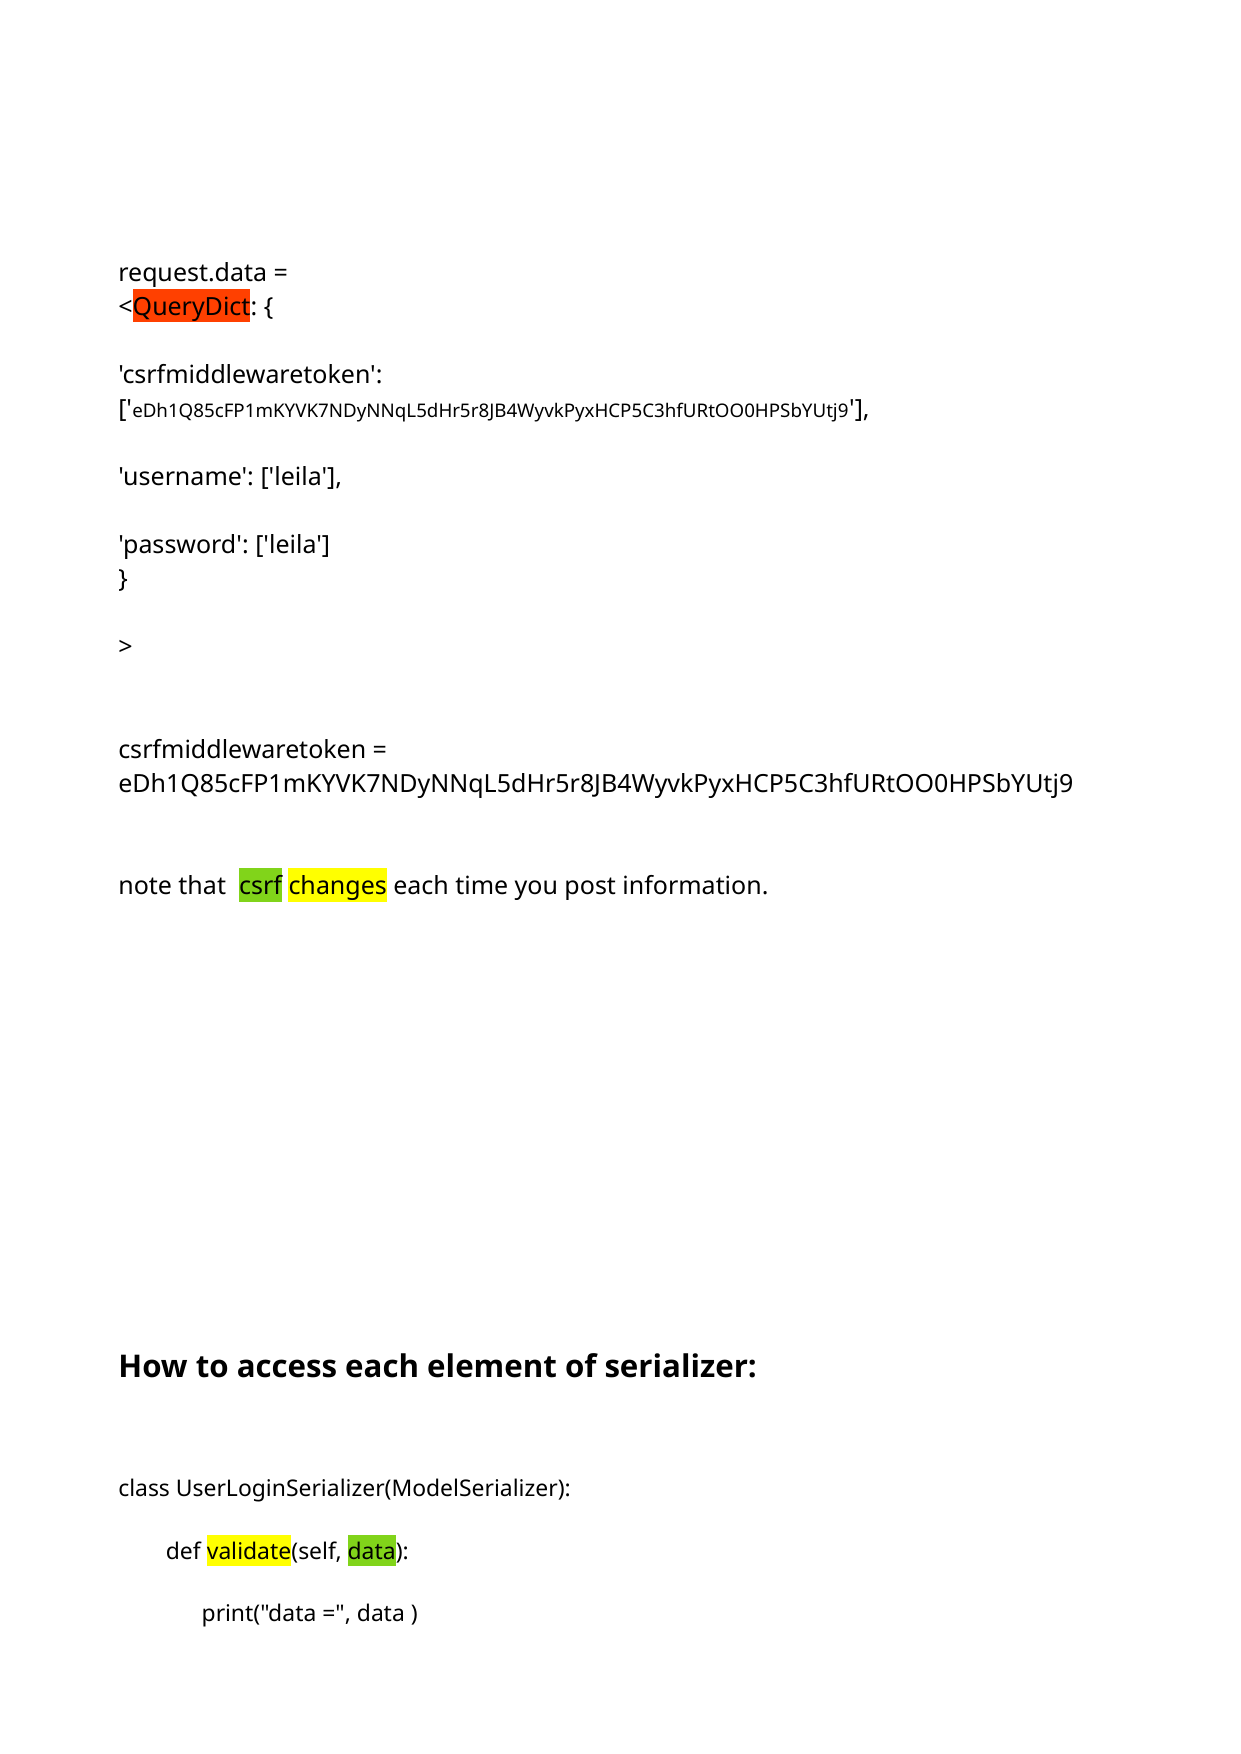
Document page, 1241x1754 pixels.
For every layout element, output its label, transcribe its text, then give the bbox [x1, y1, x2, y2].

text How to access each element of serializer: [118, 1344, 1122, 1387]
text 'password': ['leila'] [118, 527, 1122, 561]
text 'csrfmiddlewaretoken': ['eDh1Q85cFP1mKYVK7NDyNNqL5dHr5r8JB4WyvkPyxHCP5C3hfURtOO0HPSbYUtj9'], [118, 357, 1122, 425]
text request.data = [118, 254, 1122, 288]
text > [118, 629, 1122, 663]
text print("data =", data ) [118, 1597, 1122, 1628]
text class UserLoginSerializer(ModelSerializer): [118, 1472, 1122, 1503]
text csrfmiddlewaretoken = [118, 731, 1122, 765]
text def validate(self, data): [118, 1535, 1122, 1566]
text eDh1Q85cFP1mKYVK7NDyNNqL5dHr5r8JB4WyvkPyxHCP5C3hfURtOO0HPSbYUtj9 [118, 765, 1122, 799]
text note that csrf changes each time you post information. [118, 867, 1122, 902]
text 'username': ['leila'], [118, 459, 1122, 493]
text <QueryDict: { [118, 288, 1122, 322]
text } [118, 561, 1122, 595]
